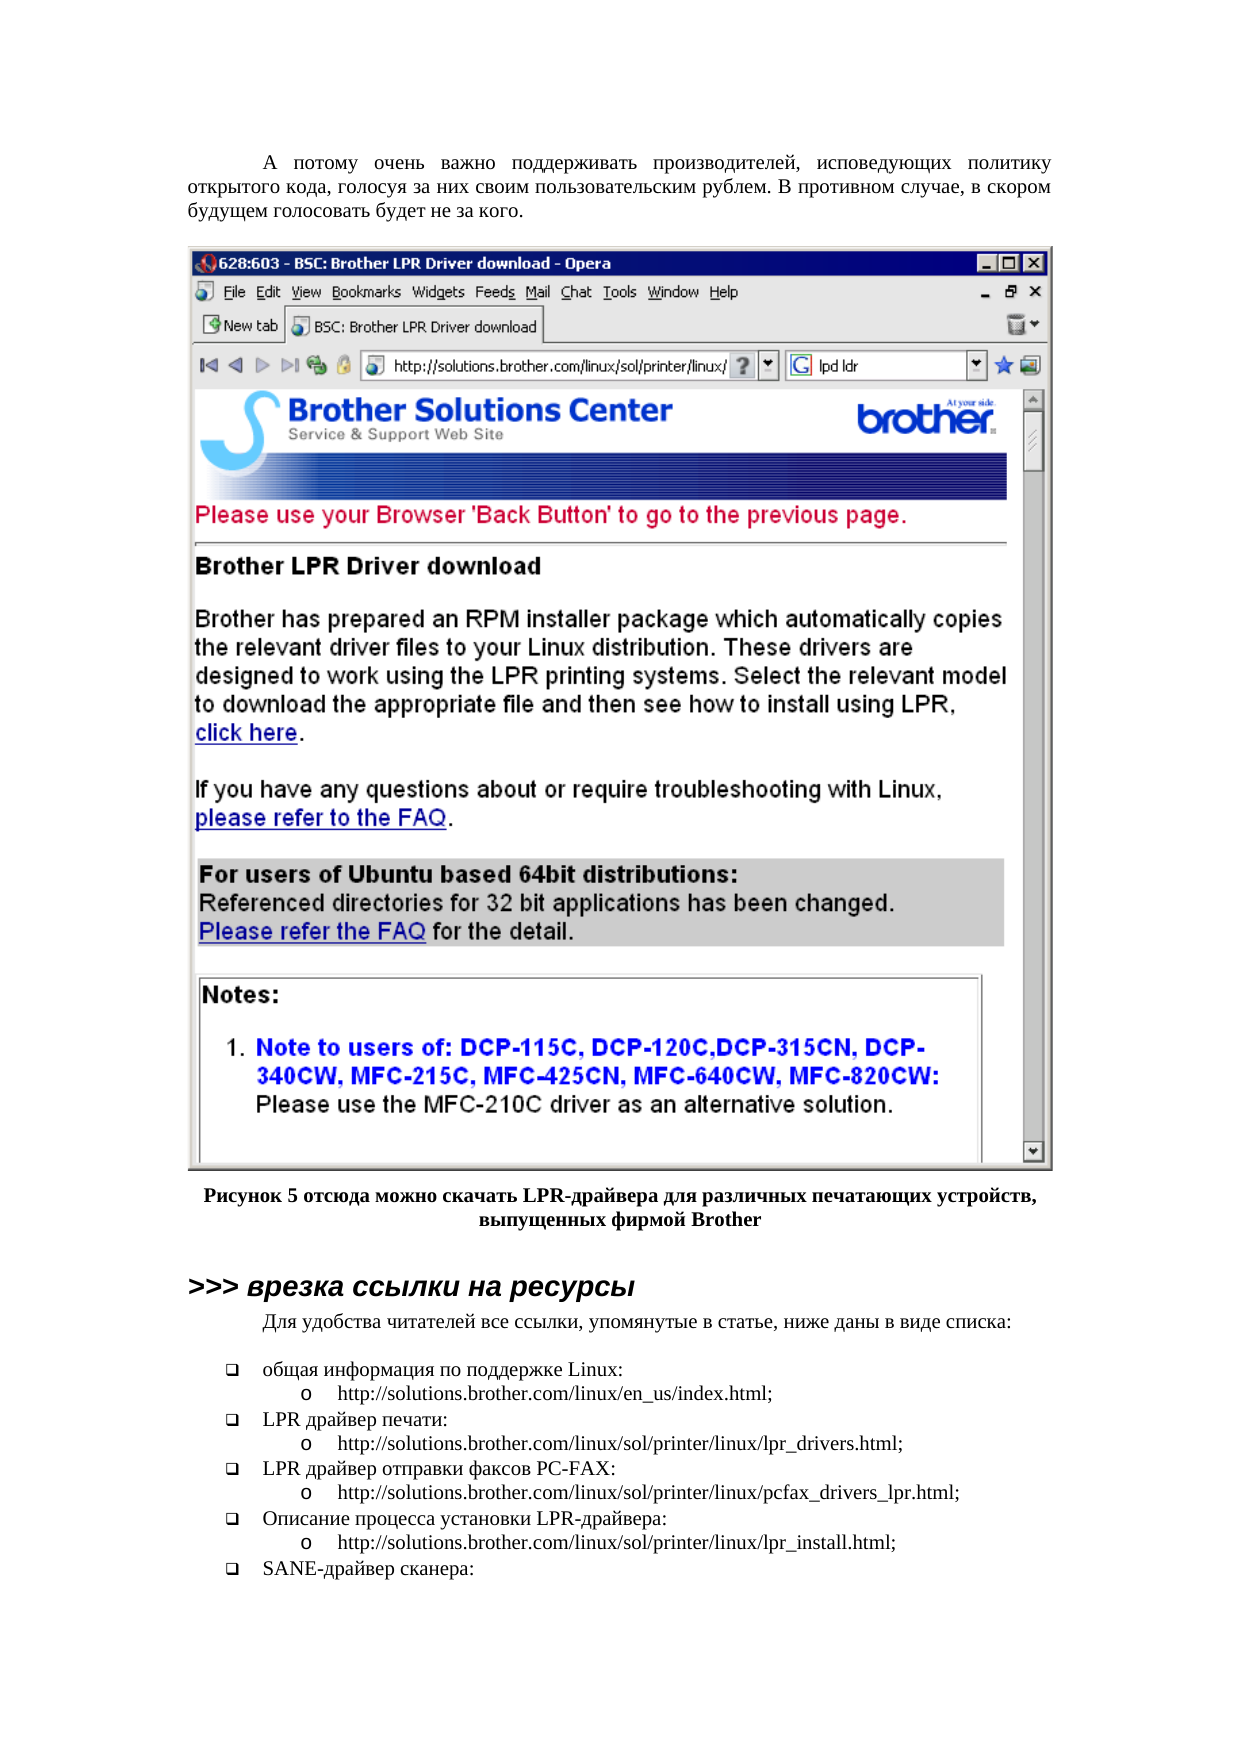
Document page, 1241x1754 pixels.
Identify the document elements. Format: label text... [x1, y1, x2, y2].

list http://solutions.brother.com/linux/sol/printer/linux/lpr_install.html; [300, 1530, 1053, 1556]
text Рисунок 5 отсюда можно скачать LPR-драйвера для различных печатающих устройств, выпущенных фирмой Brother [187, 1183, 1053, 1231]
text А потому очень важно поддерживать производителей, исповедующих политику открытого кода, голосуя за них своим пользовательским рублем. В противном случае, в скором будущем голосовать будет не за кого. [187, 150, 1053, 222]
list SANE-драйвер сканера: [225, 1556, 1053, 1580]
picture [187, 246, 1053, 1171]
list http://solutions.brother.com/linux/en_us/index.html; [300, 1381, 1053, 1406]
text Для удобства читателей все ссылки, упомянутые в статье, ниже даны в виде списка: [187, 1308, 1053, 1333]
list Описание процесса установки LPR-драйвера: [225, 1506, 1053, 1530]
list LPR драйвер отправки факсов PC-FAX: [225, 1456, 1053, 1480]
list общая информация по поддержке Linux: [225, 1357, 1053, 1381]
list LPR драйвер печати: [225, 1406, 1053, 1431]
list http://solutions.brother.com/linux/sol/printer/linux/lpr_drivers.html; [300, 1431, 1053, 1456]
subtitle >>> врезка ссылки на ресурсы [187, 1269, 1053, 1302]
list http://solutions.brother.com/linux/sol/printer/linux/pcfax_drivers_lpr.html; [300, 1480, 1053, 1506]
